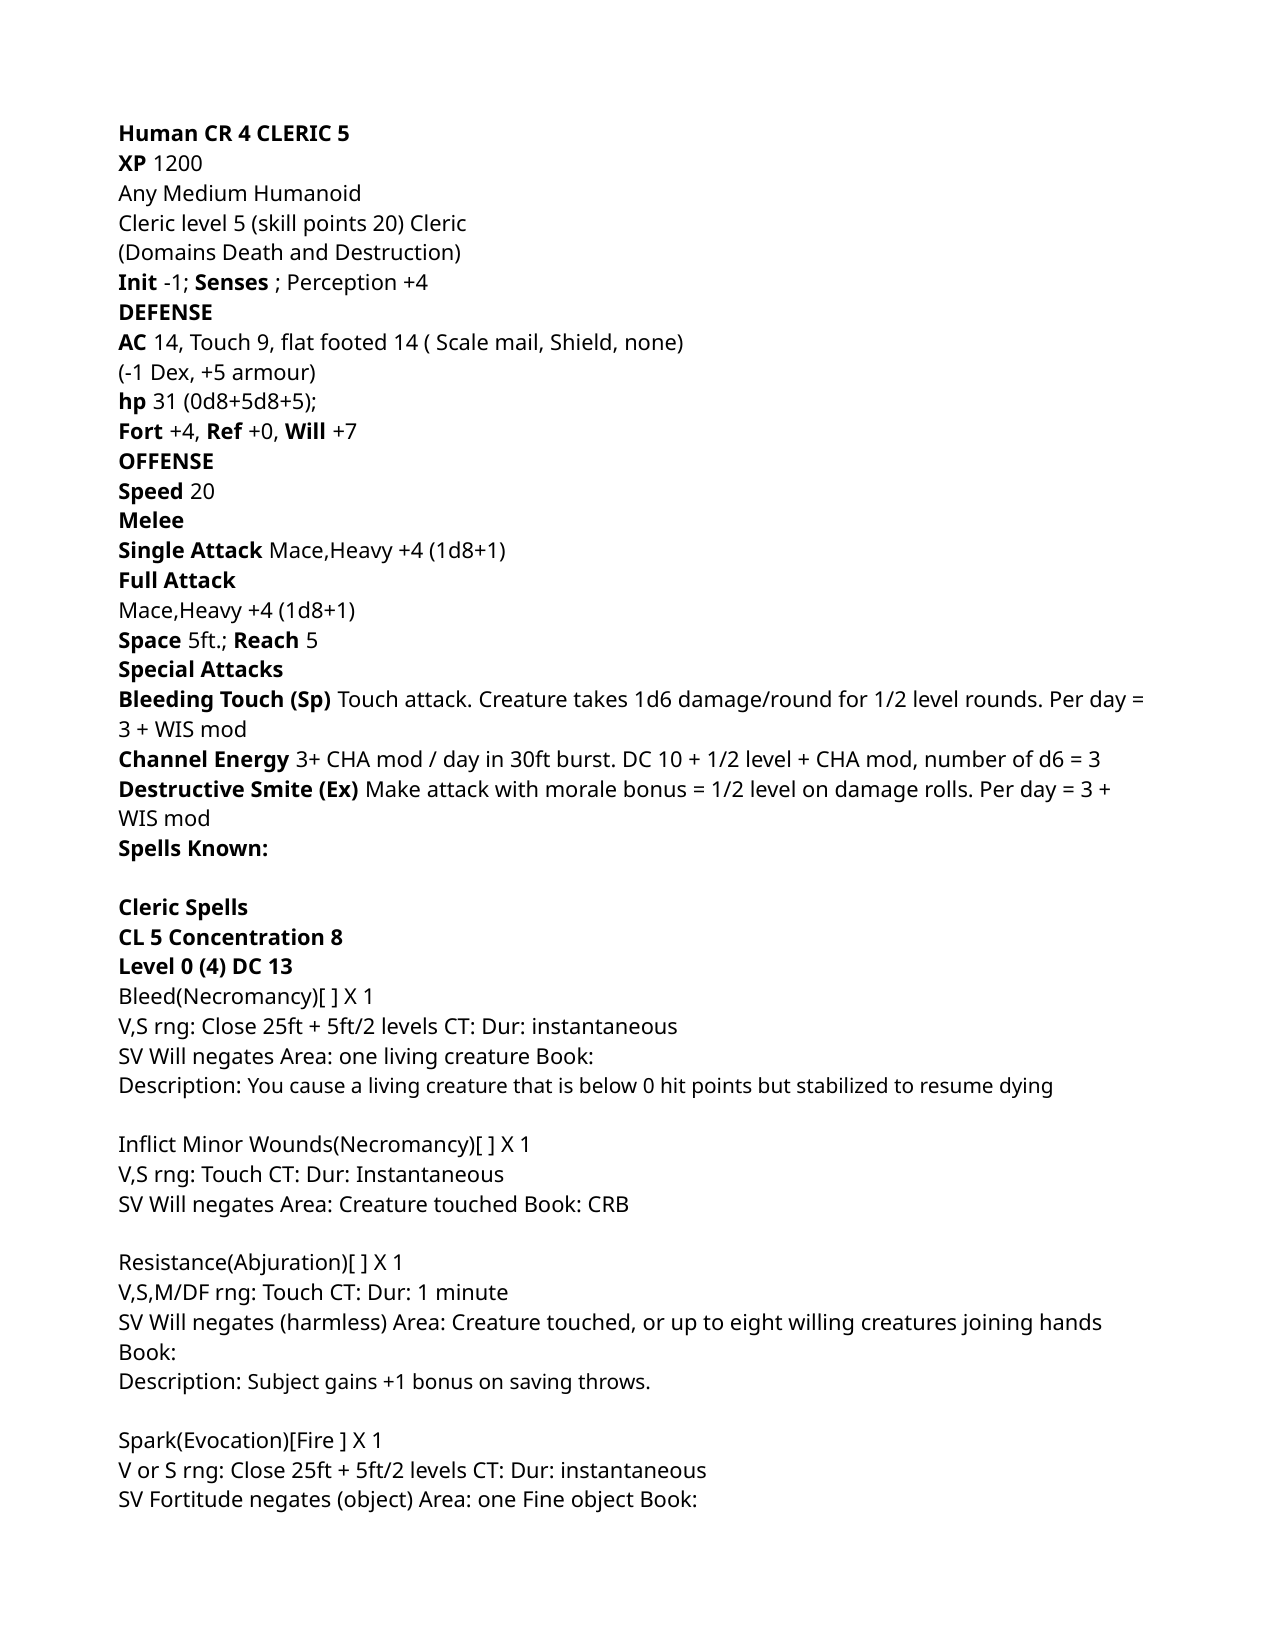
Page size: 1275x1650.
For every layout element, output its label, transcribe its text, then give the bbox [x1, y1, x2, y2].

text Human CR 4 CLERIC 5 XP 1200 Any Medium Humanoid Cleric level 5 (skill points 20) Cleric (Domains Death and Destruction) Init -1; Senses ; Perception +4 [118, 118, 1157, 297]
text DEFENSE [118, 297, 1157, 327]
text Speed 20 Melee Single Attack Mace,Heavy +4 (1d8+1) Full Attack Mace,Heavy +4 (1d8+1) Space 5ft.; Reach 5 Special Attacks Bleeding Touch (Sp) Touch attack. Creature takes 1d6 damage/round for 1/2 level rounds. Per day = 3 + WIS mod Channel Energy 3+ CHA mod / day in 30ft burst. DC 10 + 1/2 level + CHA mod, number of d6 = 3 Destructive Smite (Ex) Make attack with morale bonus = 1/2 level on damage rolls. Per day = 3 + WIS mod Spells Known: Cleric Spells CL 5 Concentration 8 Level 0 (4) DC 13 Bleed(Necromancy)[ ] X 1 V,S rng: Close 25ft + 5ft/2 levels CT: Dur: instantaneous SV Will negates Area: one living creature Book: Description: You cause a living creature that is below 0 hit points but stabilized to resume dying Inflict Minor Wounds(Necromancy)[ ] X 1 V,S rng: Touch CT: Dur: Instantaneous SV Will negates Area: Creature touched Book: CRB Resistance(Abjuration)[ ] X 1 V,S,M/DF rng: Touch CT: Dur: 1 minute SV Will negates (harmless) Area: Creature touched, or up to eight willing creatures joining hands Book: Description: Subject gains +1 bonus on saving throws. Spark(Evocation)[Fire ] X 1 V or S rng: Close 25ft + 5ft/2 levels CT: Dur: instantaneous SV Fortitude negates (object) Area: one Fine object Book: [118, 476, 1157, 1514]
text OFFENSE [118, 446, 1157, 476]
text AC 14, Touch 9, flat footed 14 ( Scale mail, Shield, none) (-1 Dex, +5 armour) hp 31 (0d8+5d8+5); Fort +4, Ref +0, Will +7 [118, 327, 1157, 446]
